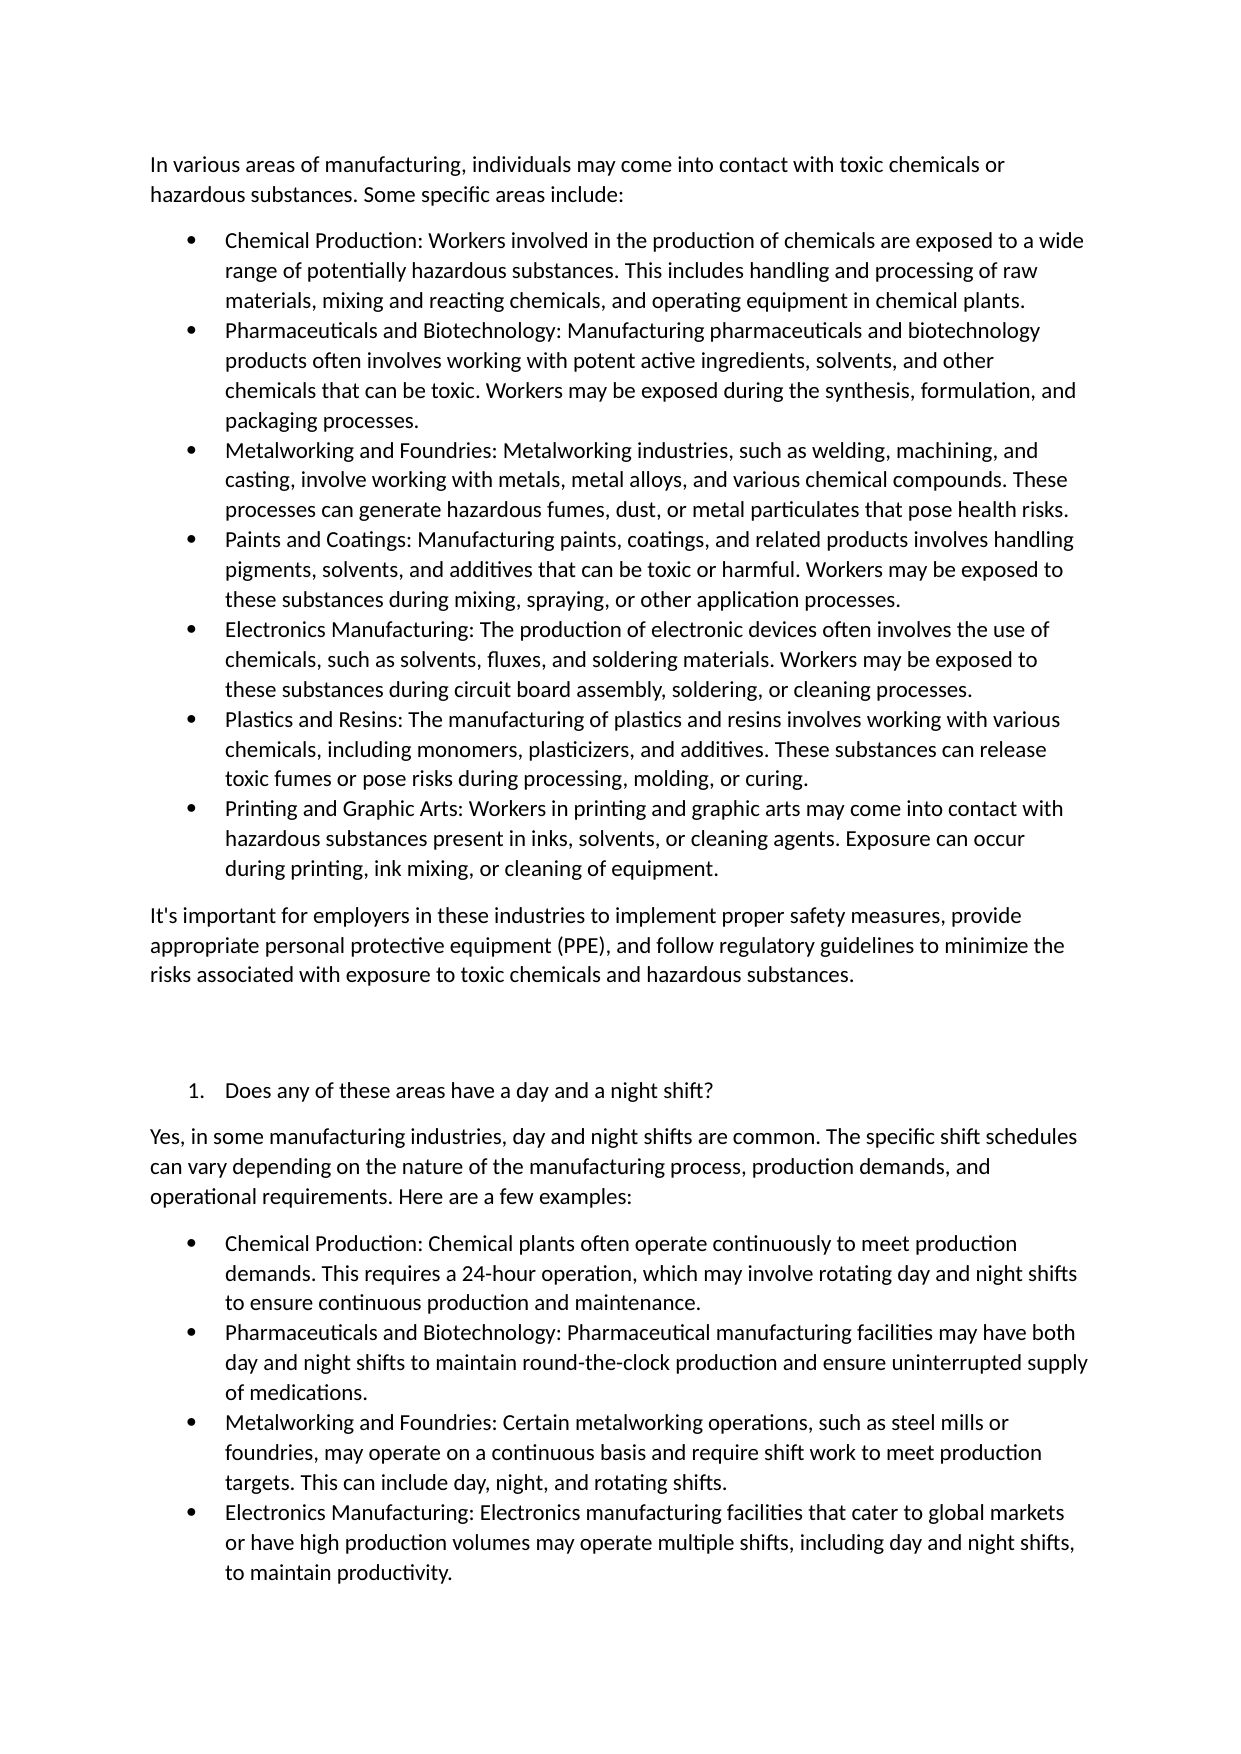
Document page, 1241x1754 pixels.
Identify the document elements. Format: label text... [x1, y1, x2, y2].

list Paints and Coatings: Manufacturing paints, coatings, and related products involves handling pigments, solvents, and additives that can be toxic or harmful. Workers may be exposed to these substances during mixing, spraying, or other application processes. [187, 525, 1090, 613]
text In various areas of manufacturing, individuals may come into contact with toxic chemicals or hazardous substances. Some specific areas include: [150, 150, 1090, 208]
list Plastics and Resins: The manufacturing of plastics and resins involves working with various chemicals, including monomers, plasticizers, and additives. These substances can release toxic fumes or pose risks during processing, molding, or curing. [187, 705, 1090, 793]
list Printing and Graphic Arts: Workers in printing and graphic arts may come into contact with hazardous substances present in inks, solvents, or cleaning agents. Exposure can occur during printing, ink mixing, or cleaning of equipment. [187, 794, 1090, 882]
list Electronics Manufacturing: The production of electronic devices often involves the use of chemicals, such as solvents, fluxes, and soldering materials. Workers may be exposed to these substances during circuit board assembly, soldering, or cleaning processes. [187, 615, 1090, 703]
list Does any of these areas have a day and a night shift? [187, 1076, 1090, 1104]
list Chemical Production: Chemical plants often operate continuously to meet production demands. This requires a 24-hour operation, which may involve rotating day and night shifts to ensure continuous production and maintenance. [187, 1229, 1090, 1317]
list Metalworking and Foundries: Metalworking industries, such as welding, machining, and casting, involve working with metals, metal alloys, and various chemical compounds. These processes can generate hazardous fumes, dust, or metal particulates that pose health risks. [187, 436, 1090, 523]
list Metalworking and Foundries: Certain metalworking operations, such as steel mills or foundries, may operate on a continuous basis and require shift work to meet production targets. This can include day, night, and rotating shifts. [187, 1408, 1090, 1496]
list Electronics Manufacturing: Electronics manufacturing facilities that cater to global markets or have high production volumes may operate multiple shifts, including day and night shifts, to maintain productivity. [187, 1498, 1090, 1586]
text It's important for employers in these industries to implement proper safety measures, provide appropriate personal protective equipment (PPE), and follow regulatory guidelines to minimize the risks associated with exposure to toxic chemicals and hazardous substances. [150, 901, 1090, 989]
list Pharmaceuticals and Biotechnology: Pharmaceutical manufacturing facilities may have both day and night shifts to maintain round-the-clock production and ensure uninterrupted supply of medications. [187, 1318, 1090, 1406]
list Pharmaceuticals and Biotechnology: Manufacturing pharmaceuticals and biotechnology products often involves working with potent active ingredients, solvents, and other chemicals that can be toxic. Workers may be exposed during the synthesis, formulation, and packaging processes. [187, 316, 1090, 434]
list Chemical Production: Workers involved in the production of chemicals are exposed to a wide range of potentially hazardous substances. This includes handling and processing of raw materials, mixing and reacting chemicals, and operating equipment in chemical plants. [187, 226, 1090, 314]
text Yes, in some manufacturing industries, day and night shifts are common. The specific shift schedules can vary depending on the nature of the manufacturing process, production demands, and operational requirements. Here are a few examples: [150, 1122, 1090, 1210]
